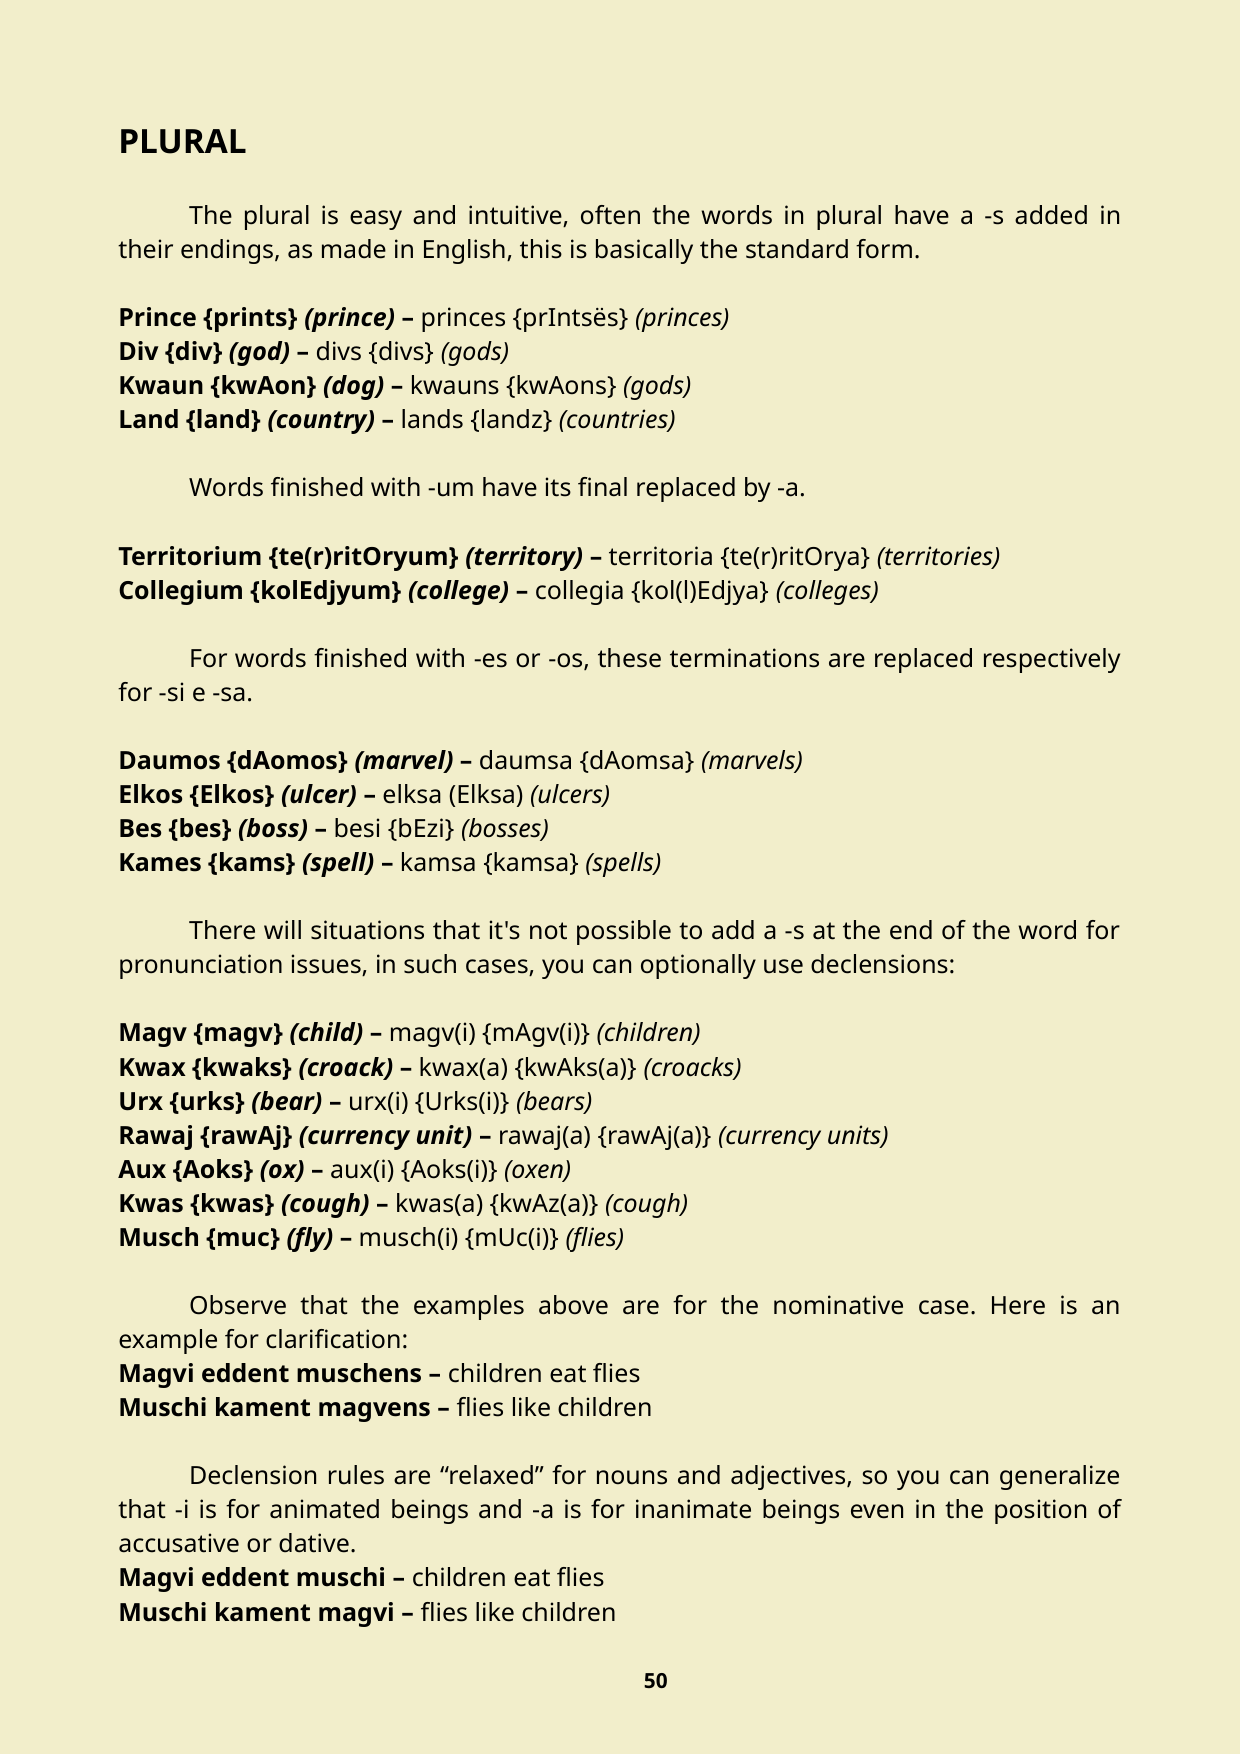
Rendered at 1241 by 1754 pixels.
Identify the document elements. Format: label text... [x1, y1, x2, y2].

text Declension rules are “relaxed” for nouns and adjectives, so you can generalize that -i is for animated beings and -a is for inanimate beings even in the position of accusative or dative. [118, 1458, 1122, 1560]
text Observe that the examples above are for the nominative case. Here is an example for clarification: [118, 1288, 1122, 1356]
text Daumos {dAomos} (marvel) – daumsa {dAomsa} (marvels) [118, 743, 1122, 777]
text Kwas {kwas} (cough) – kwas(a) {kwAz(a)} (cough) [118, 1185, 1122, 1219]
text Rawaj {rawAj} (currency unit) – rawaj(a) {rawAj(a)} (currency units) [118, 1117, 1122, 1151]
text Magv {magv} (child) – magv(i) {mAgv(i)} (children) [118, 1015, 1122, 1049]
text There will situations that it's not possible to add a -s at the end of the word for pronunciation issues, in such cases, you can optionally use declensions: [118, 913, 1122, 981]
text Collegium {kolEdjyum} (college) – collegia {kol(l)Edjya} (colleges) [118, 572, 1122, 606]
text Musch {muc} (fly) – musch(i) {mUc(i)} (flies) [118, 1219, 1122, 1253]
text The plural is easy and intuitive, often the words in plural have a -s added in their endings, as made in English, this is basically the standard form. [118, 198, 1122, 266]
text Kwaun {kwAon} (dog) – kwauns {kwAons} (gods) [118, 368, 1122, 402]
text Elkos {Elkos} (ulcer) – elksa (Elksa) (ulcers) [118, 777, 1122, 811]
text For words finished with -es or -os, these terminations are replaced respectively for -si e -sa. [118, 640, 1122, 708]
text Kwax {kwaks} (croack) – kwax(a) {kwAks(a)} (croacks) [118, 1049, 1122, 1083]
text Land {land} (country) – lands {landz} (countries) [118, 402, 1122, 436]
text Words finished with -um have its final replaced by -a. [118, 470, 1122, 504]
text Magvi eddent muschi – children eat flies [118, 1560, 1122, 1594]
text Prince {prints} (prince) – princes {prIntsës} (princes) [118, 300, 1122, 334]
text Territorium {te(r)ritOryum} (territory) – territoria {te(r)ritOrya} (territories) [118, 538, 1122, 572]
subtitle PLURAL [118, 118, 1122, 163]
text Kames {kams} (spell) – kamsa {kamsa} (spells) [118, 845, 1122, 879]
text Urx {urks} (bear) – urx(i) {Urks(i)} (bears) [118, 1083, 1122, 1117]
text Muschi kament magvi – flies like children [118, 1594, 1122, 1628]
text Div {div} (god) – divs {divs} (gods) [118, 334, 1122, 368]
text Aux {Aoks} (ox) – aux(i) {Aoks(i)} (oxen) [118, 1151, 1122, 1185]
text Magvi eddent muschens – children eat flies [118, 1356, 1122, 1390]
text Muschi kament magvens – flies like children [118, 1390, 1122, 1424]
text Bes {bes} (boss) – besi {bEzi} (bosses) [118, 811, 1122, 845]
